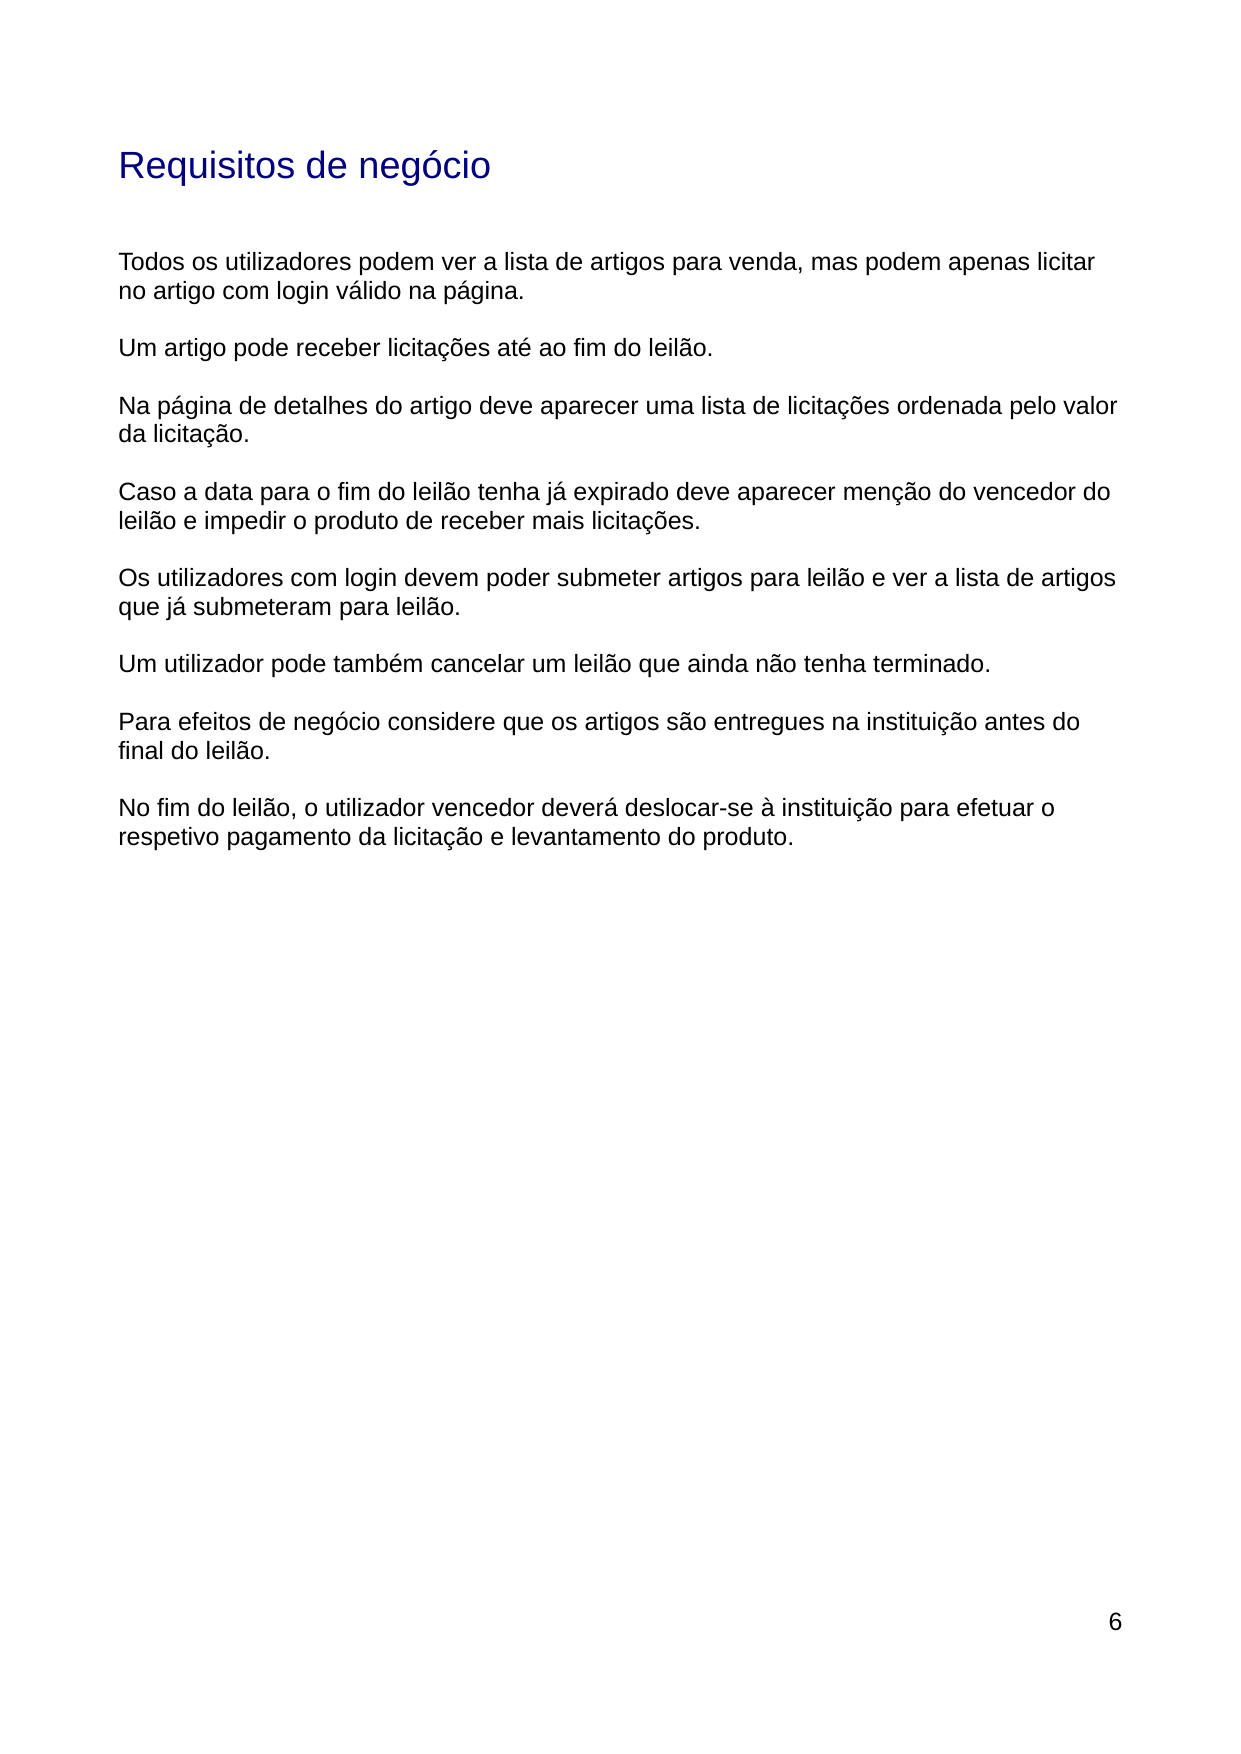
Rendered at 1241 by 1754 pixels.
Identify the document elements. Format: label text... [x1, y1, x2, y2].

text No fim do leilão, o utilizador vencedor deverá deslocar-se à instituição para efetuar o respetivo pagamento da licitação e levantamento do produto. [118, 793, 1122, 851]
text Caso a data para o fim do leilão tenha já expirado deve aparecer menção do vencedor do leilão e impedir o produto de receber mais licitações. [118, 477, 1122, 534]
text Na página de detalhes do artigo deve aparecer uma lista de licitações ordenada pelo valor da licitação. [118, 391, 1122, 448]
text Um artigo pode receber licitações até ao fim do leilão. [118, 333, 1122, 362]
text Os utilizadores com login devem poder submeter artigos para leilão e ver a lista de artigos que já submeteram para leilão. [118, 563, 1122, 621]
subtitle Requisitos de negócio [118, 143, 1122, 187]
text Todos os utilizadores podem ver a lista de artigos para venda, mas podem apenas licitar no artigo com login válido na página. [118, 247, 1122, 304]
text Um utilizador pode também cancelar um leilão que ainda não tenha terminado. [118, 649, 1122, 678]
text Para efeitos de negócio considere que os artigos são entregues na instituição antes do final do leilão. [118, 707, 1122, 764]
